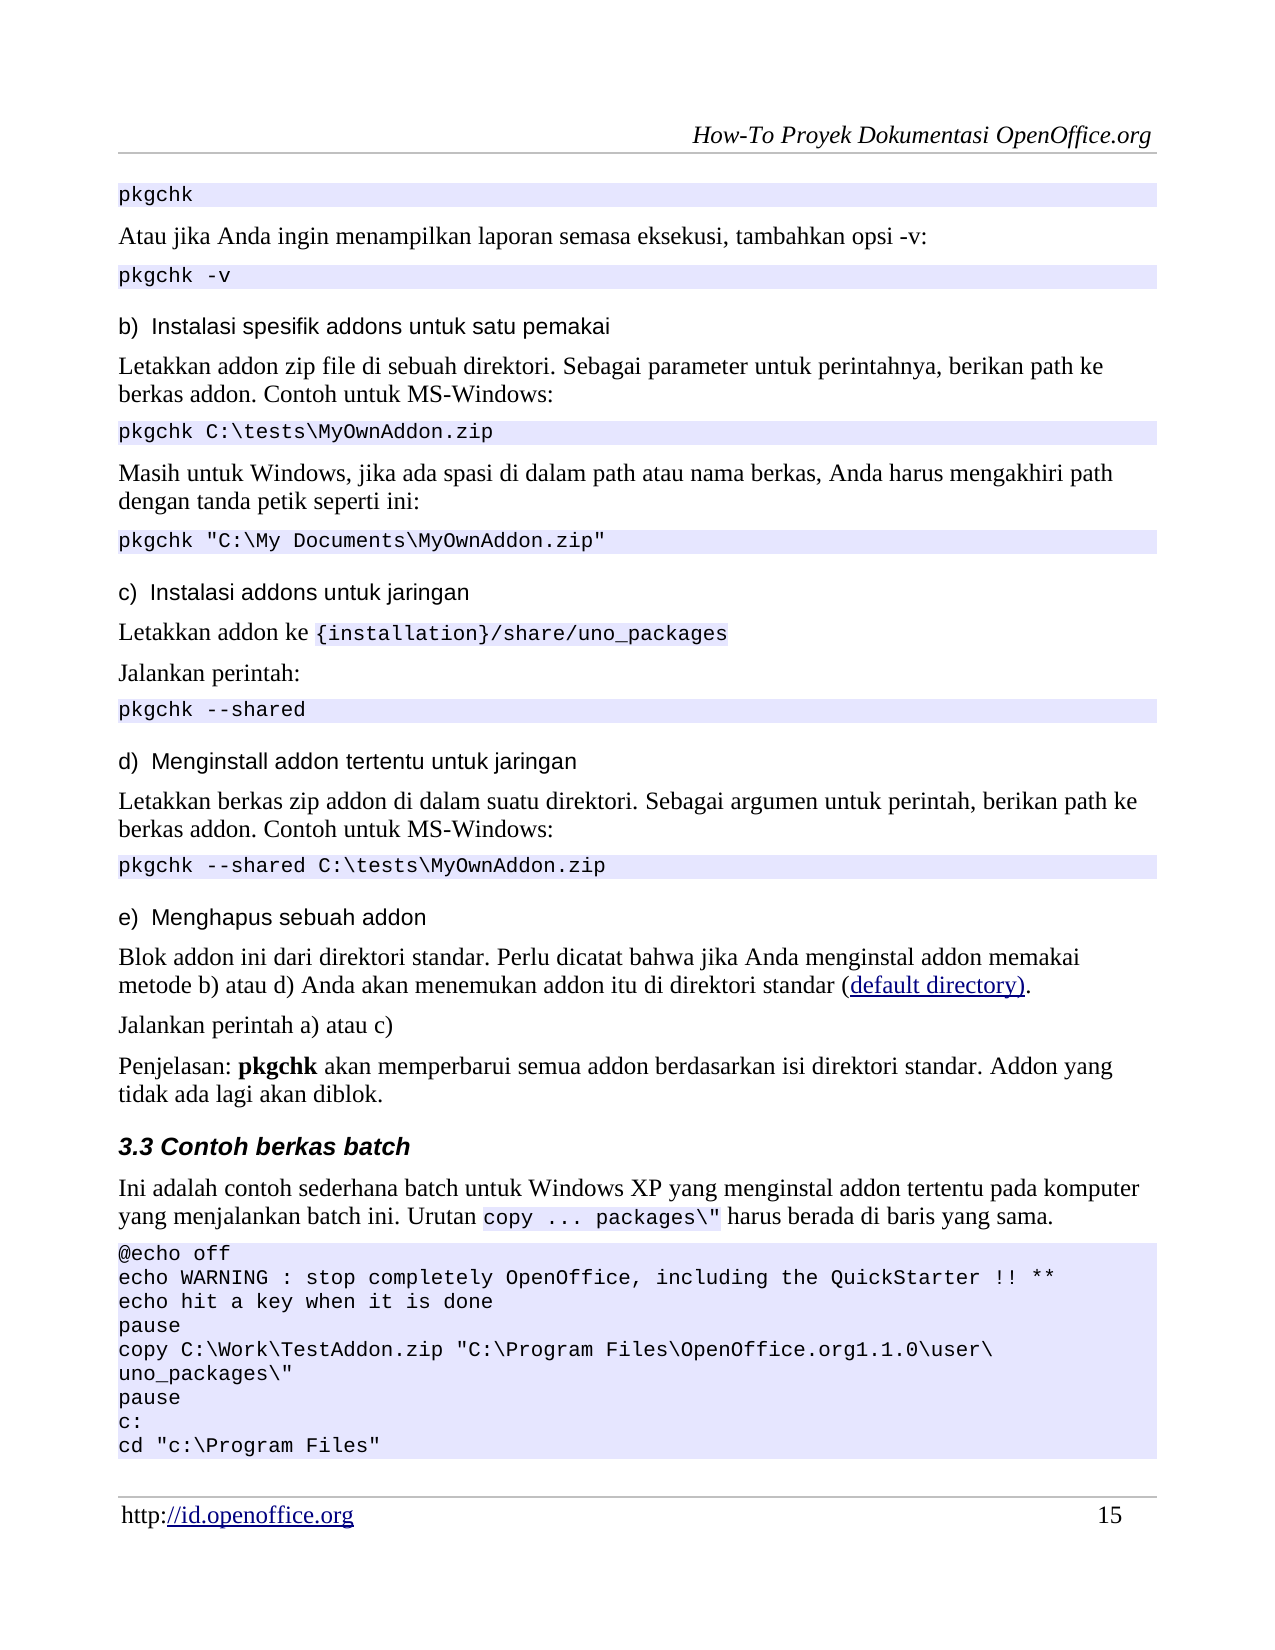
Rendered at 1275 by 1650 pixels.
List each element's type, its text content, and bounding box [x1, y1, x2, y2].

text Blok addon ini dari direktori standar. Perlu dicatat bahwa jika Anda menginstal addon memakai metode b) atau d) Anda akan menemukan addon itu di direktori standar (default directory). [118, 943, 1157, 999]
text pkgchk C:\tests\MyOwnAddon.zip [118, 421, 1157, 445]
text pause [118, 1315, 1157, 1339]
subtitle Instalasi addons untuk jaringan [118, 579, 1157, 605]
text pkgchk --shared [118, 699, 1157, 723]
text pkgchk "C:\My Documents\MyOwnAddon.zip" [118, 530, 1157, 554]
subtitle Menghapus sebuah addon [118, 904, 1157, 930]
text @echo off [118, 1243, 1157, 1267]
text Letakkan addon zip file di sebuah direktori. Sebagai parameter untuk perintahnya, berikan path ke berkas addon. Contoh untuk MS-Windows: [118, 352, 1157, 408]
text Letakkan berkas zip addon di dalam suatu direktori. Sebagai argumen untuk perintah, berikan path ke berkas addon. Contoh untuk MS-Windows: [118, 787, 1157, 843]
subtitle Contoh berkas batch [118, 1133, 1157, 1161]
text c: [118, 1411, 1157, 1435]
text Jalankan perintah: [118, 659, 1157, 687]
subtitle Instalasi spesifik addons untuk satu pemakai [118, 314, 1157, 340]
text Penjelasan: pkgchk akan memperbarui semua addon berdasarkan isi direktori standar. Addon yang tidak ada lagi akan diblok. [118, 1052, 1157, 1108]
text pkgchk -v [118, 265, 1157, 289]
text Masih untuk Windows, jika ada spasi di dalam path atau nama berkas, Anda harus mengakhiri path dengan tanda petik seperti ini: [118, 459, 1157, 515]
text echo hit a key when it is done [118, 1291, 1157, 1315]
text copy C:\Work\TestAddon.zip "C:\Program Files\OpenOffice.org1.1.0\user\ uno_packages\" [118, 1339, 1157, 1387]
subtitle Menginstall addon tertentu untuk jaringan [118, 748, 1157, 774]
text pkgchk [118, 183, 1157, 207]
text Jalankan perintah a) atau c) [118, 1011, 1157, 1039]
text Atau jika Anda ingin menampilkan laporan semasa eksekusi, tambahkan opsi -v: [118, 222, 1157, 250]
text Letakkan addon ke {installation}/share/uno_packages [118, 617, 1157, 646]
text cd "c:\Program Files" [118, 1435, 1157, 1459]
text Ini adalah contoh sederhana batch untuk Windows XP yang menginstal addon tertentu pada komputer yang menjalankan batch ini. Urutan copy ... packages\" harus berada di baris yang sama. [118, 1173, 1157, 1231]
text echo WARNING : stop completely OpenOffice, including the QuickStarter !! ** [118, 1267, 1157, 1291]
text pkgchk --shared C:\tests\MyOwnAddon.zip [118, 855, 1157, 879]
text pause [118, 1387, 1157, 1411]
